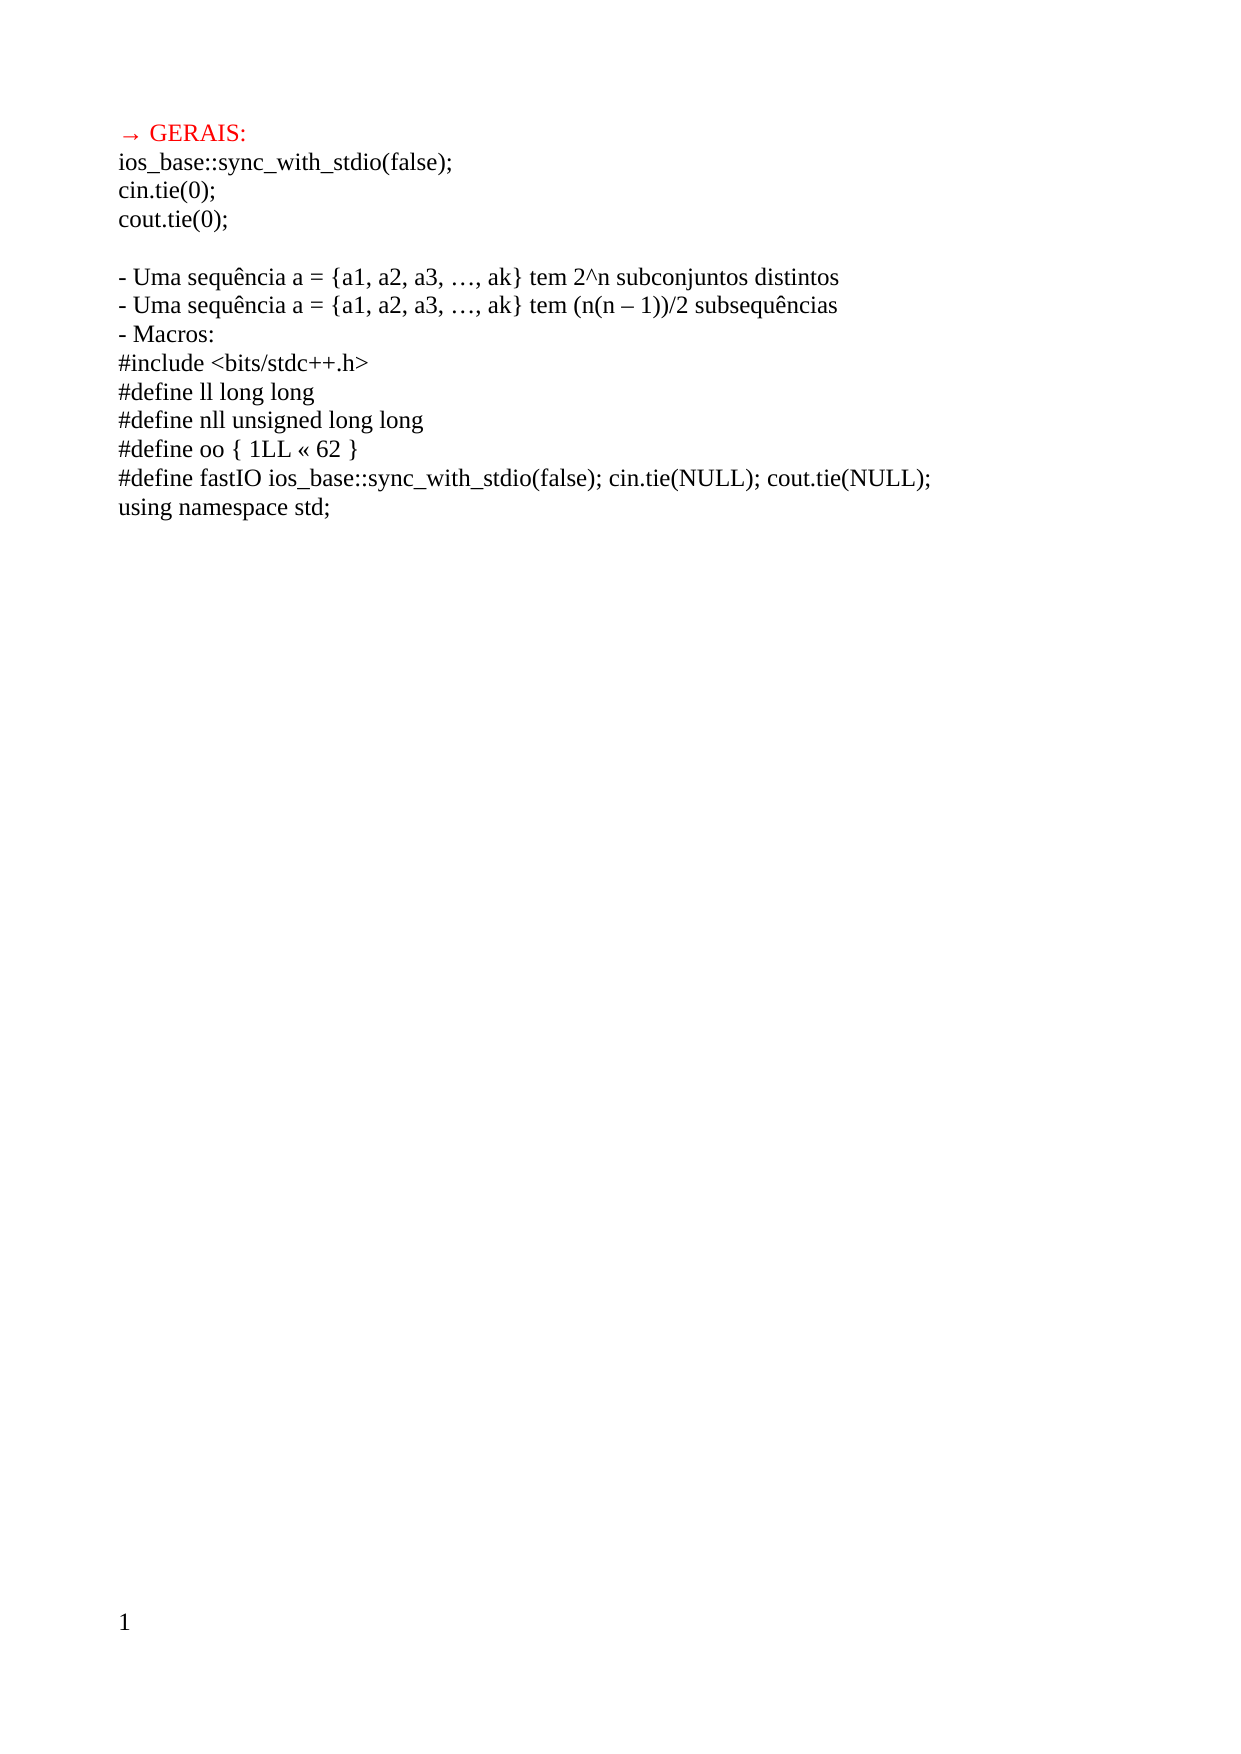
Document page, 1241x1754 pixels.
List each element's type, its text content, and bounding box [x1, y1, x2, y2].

text #define ll long long [118, 377, 1122, 406]
text using namespace std; [118, 492, 1122, 521]
text - Macros: [118, 319, 1122, 348]
text cout.tie(0); [118, 204, 1122, 233]
text cin.tie(0); [118, 176, 1122, 204]
text #define fastIO ios_base::sync_with_stdio(false); cin.tie(NULL); cout.tie(NULL); [118, 463, 1122, 492]
text ios_base::sync_with_stdio(false); [118, 147, 1122, 176]
text #define nll unsigned long long [118, 406, 1122, 434]
text - Uma sequência a = {a1, a2, a3, …, ak} tem 2^n subconjuntos distintos [118, 262, 1122, 291]
text → GERAIS: [118, 118, 1122, 147]
text #include <bits/stdc++.h> [118, 348, 1122, 377]
text #define oo { 1LL « 62 } [118, 434, 1122, 463]
text - Uma sequência a = {a1, a2, a3, …, ak} tem (n(n – 1))/2 subsequências [118, 291, 1122, 319]
